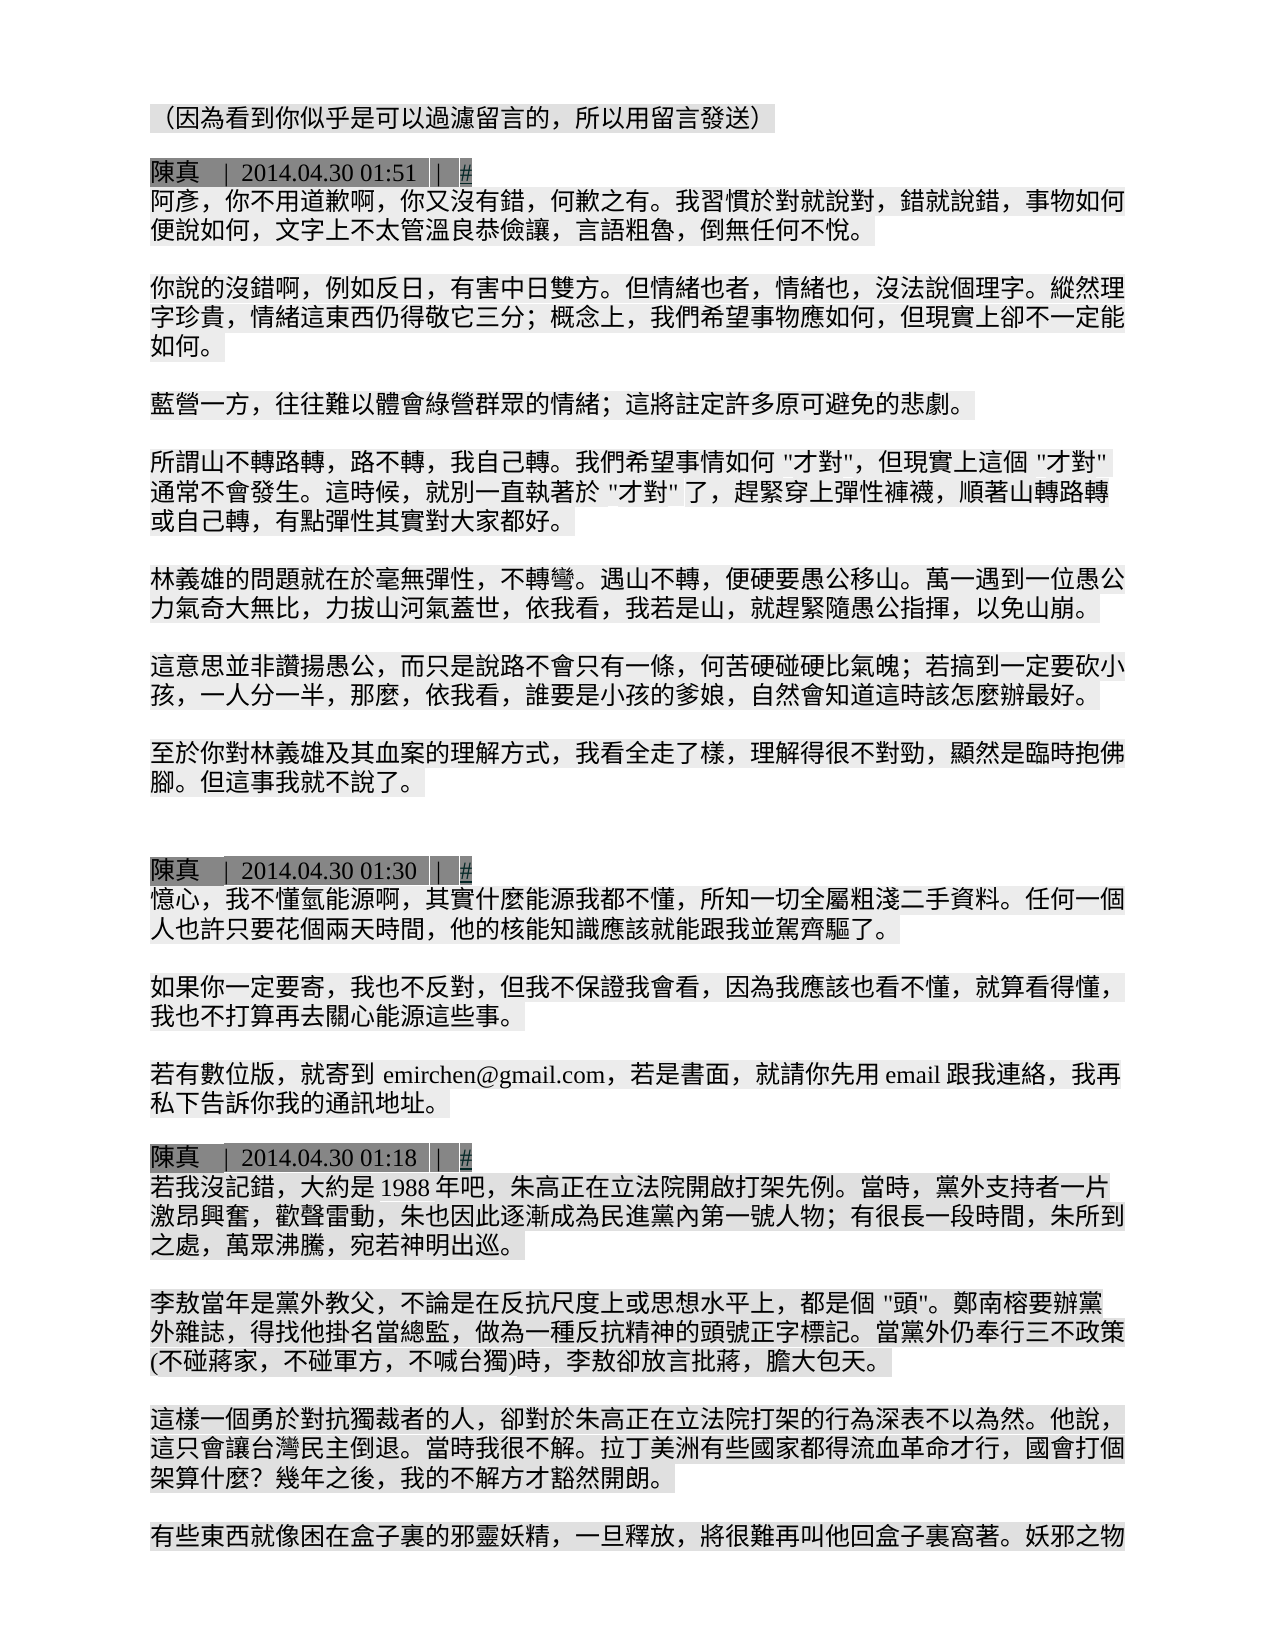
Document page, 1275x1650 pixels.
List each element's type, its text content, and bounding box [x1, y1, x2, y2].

text 阿彥，你不用道歉啊，你又沒有錯，何歉之有。我習慣於對就說對，錯就說錯，事物如何便說如何，文字上不太管溫良恭儉讓，言語粗魯，倒無任何不悅。 你說的沒錯啊，例如反日，有害中日雙方。但情緒也者，情緒也，沒法說個理字。縱然理字珍貴，情緒這東西仍得敬它三分；概念上，我們希望事物應如何，但現實上卻不一定能如何。 藍營一方，往往難以體會綠營群眾的情緒；這將註定許多原可避免的悲劇。 所謂山不轉路轉，路不轉，我自己轉。我們希望事情如何 "才對"，但現實上這個 "才對" 通常不會發生。這時候，就別一直執著於 "才對" 了，趕緊穿上彈性褲襪，順著山轉路轉或自己轉，有點彈性其實對大家都好。 林義雄的問題就在於毫無彈性，不轉彎。遇山不轉，便硬要愚公移山。萬一遇到一位愚公力氣奇大無比，力拔山河氣蓋世，依我看，我若是山，就趕緊隨愚公指揮，以免山崩。 這意思並非讚揚愚公，而只是說路不會只有一條，何苦硬碰硬比氣魄；若搞到一定要砍小孩，一人分一半，那麼，依我看，誰要是小孩的爹娘，自然會知道這時該怎麼辦最好。 至於你對林義雄及其血案的理解方式，我看全走了樣，理解得很不對勁，顯然是臨時抱佛腳。但這事我就不說了。 [150, 187, 1125, 797]
text 陳真 | 2014.04.30 01:51 | # [150, 158, 1125, 187]
text 若我沒記錯，大約是1988年吧，朱高正在立法院開啟打架先例。當時，黨外支持者一片激昂興奮，歡聲雷動，朱也因此逐漸成為民進黨內第一號人物；有很長一段時間，朱所到之處，萬眾沸騰，宛若神明出巡。 李敖當年是黨外教父，不論是在反抗尺度上或思想水平上，都是個 "頭"。鄭南榕要辦黨外雜誌，得找他掛名當總監，做為一種反抗精神的頭號正字標記。當黨外仍奉行三不政策(不碰蔣家，不碰軍方，不喊台獨)時，李敖卻放言批蔣，膽大包天。 這樣一個勇於對抗獨裁者的人，卻對於朱高正在立法院打架的行為深表不以為然。他說，這只會讓台灣民主倒退。當時我很不解。拉丁美洲有些國家都得流血革命才行，國會打個架算什麼？幾年之後，我的不解方才豁然開朗。 有些東西就像困在盒子裏的邪靈妖精，一旦釋放，將很難再叫他回盒子裏窩著。妖邪之物一旦出洞，不搞個幾十年亂很難罷休。李敖當年的示警與預言，的確應了驗，國會變成一種競技場。 不過，全是表演賽，幾乎沒有一次打假是打真的；許多時候，藍綠白天打完友誼賽，給支持者有個交待之後，晚上就不分藍綠了，大夥在酒店女人堆裏你兄我弟、左擁右抱，其樂融融。 架雖是打假的，但國會如兒戲卻是真的，表演花招多得是，動不動就是舉牌、推擠，練拳頭、潑水、撕文件、堵大門、佔領主席台、破壞麥克風等等等。台灣人自信心低，老喜歡強調全世界都在看，的確如此，不過卻是全世界都在看笑話。 大家舉三反一，理應知道藉此一例我想說些什麼。妖怪要放出來很容易，但要收回盒子裏去卻很難。 外國人有的，我們都有。例如紅綠燈，斑馬線，人家有，咱們也有。民主更是隆重，高聲高調，眾聲沸騰。但這全是表面而無內涵，裝飾用。 仍是老話，當世界以一種不可思議的速度往前飛奔，而我們卻加速復古，就像歷史倒帶一樣，時光倒著走。依這速度，恐怕很快就會來到中古世紀。 不過，換個角度想，其實也挺有意思，這下歷史不需要讀了，而是直接演給你看，搞不好還能親自當主角呢，把歷史給復活，重演一遍聖君再起，板蕩忠貞。 核四停工，反核已全面大勝，不然還要怎麼樣？難道要立個法，禁止世世代代子子孫孫不准再提核電二字才能如願？ 有些事很唯心，沒法驗證，但就我的過去與現在之經驗與感受，我發現：大多數群眾及反核陣營和綠營政客，十之八九其實是不在乎、甚至很樂意看到林義雄死掉的。 反核即便再神聖再偉大，政府不是都已決定停工了嗎？許多年後，擁核者若想要翻案，便得透過高門檻的公投才能恢復興建。也就是說，這事已解決，毫無急迫性了，若真在乎林義雄一條命，難道大家不是應該趕緊靜下來，慶祝反核已獲成功的事實，然後藉由眾人之力懇請林義雄理應停止禁食才對，而不是反其道而行，硬是變相鼓勵他繼續不講理、繼續堅持(我已經不知道他在堅持什麼了)，直到死。 我相信很多綠營政客其實心知肚明，林義雄之死，將是他們選舉的大利多，這個黨將所向無敵。而且，很多藍營的人包括其支持者，恐怕都會倒大霉。這樣一種混亂，在2016年總統大選之前，恐怕都難以休止。 對我來說，瘋狂也是一種自由。人們喜歡這樣搞事情，我也沒啥話可說，該說、能說的也只是這樣。唯一難以釋懷的不過就是林義雄一條命以及他所承受的痛苦。若非世上仍有掛念，我不惜拿我一命逼他放過自己一命，要不就一命抵一命。 1984年，林義雄獲釋出獄，我寫了一封信給他，登在黨外雜誌上，歡迎他的歸來。倏忽三十年，這信的影本我至今都還留著。 這十多年來，他行事荒腔走板，但卻自認真理一方。我與他，緣已盡；此生無解，但求來世再會。他肯定能上天堂，而我呢，打算人間輪迴再一個千年。 他說骨灰想灑在母親墳上，我也是。我倆的母親都因為兒子眛於所謂理想而死，唯一能報，唯有骨灰一把。但我跟他不同的是，他想灰飛凐滅，不留痕跡，而我呢，不妨留灰一把，立石為記，寫著："陳真，1963-1991。" 1991這一年，我母親過世，幾乎帶走我所有的明天，之後全屬餘生。 生前不知道 "家" 長什麼樣，自小常如孤魂般漂流野外荒地自生自滅，倒希望死後能有個家，就像我給 "梅豔芳和維根斯坦" 寫的祝禱文所說："生前寂寞的人，死後就不寂寞了。生前飄泊的人，最後也都會找到他們永遠的家"。 [150, 1173, 1125, 1551]
text 陳真 | 2014.04.30 01:18 | # [150, 1143, 1125, 1173]
text 憶心，我不懂氫能源啊，其實什麼能源我都不懂，所知一切全屬粗淺二手資料。任何一個人也許只要花個兩天時間，他的核能知識應該就能跟我並駕齊驅了。 如果你一定要寄，我也不反對，但我不保證我會看，因為我應該也看不懂，就算看得懂，我也不打算再去關心能源這些事。 若有數位版，就寄到 emirchen@gmail.com，若是書面，就請你先用email跟我連絡，我再私下告訴你我的通訊地址。 [150, 886, 1125, 1118]
text 陳真： 這不算留言，請勿公開。 只是我個人一點感觸。 看你一堆言論，原本不想做任何發言，但是看了2014.04.30 01:51 這一則，感覺有點蒼涼。 （因為看到你似乎是可以過濾留言的，所以用留言發送） [150, 75, 1125, 133]
text 陳真 | 2014.04.30 01:30 | # [150, 856, 1125, 886]
